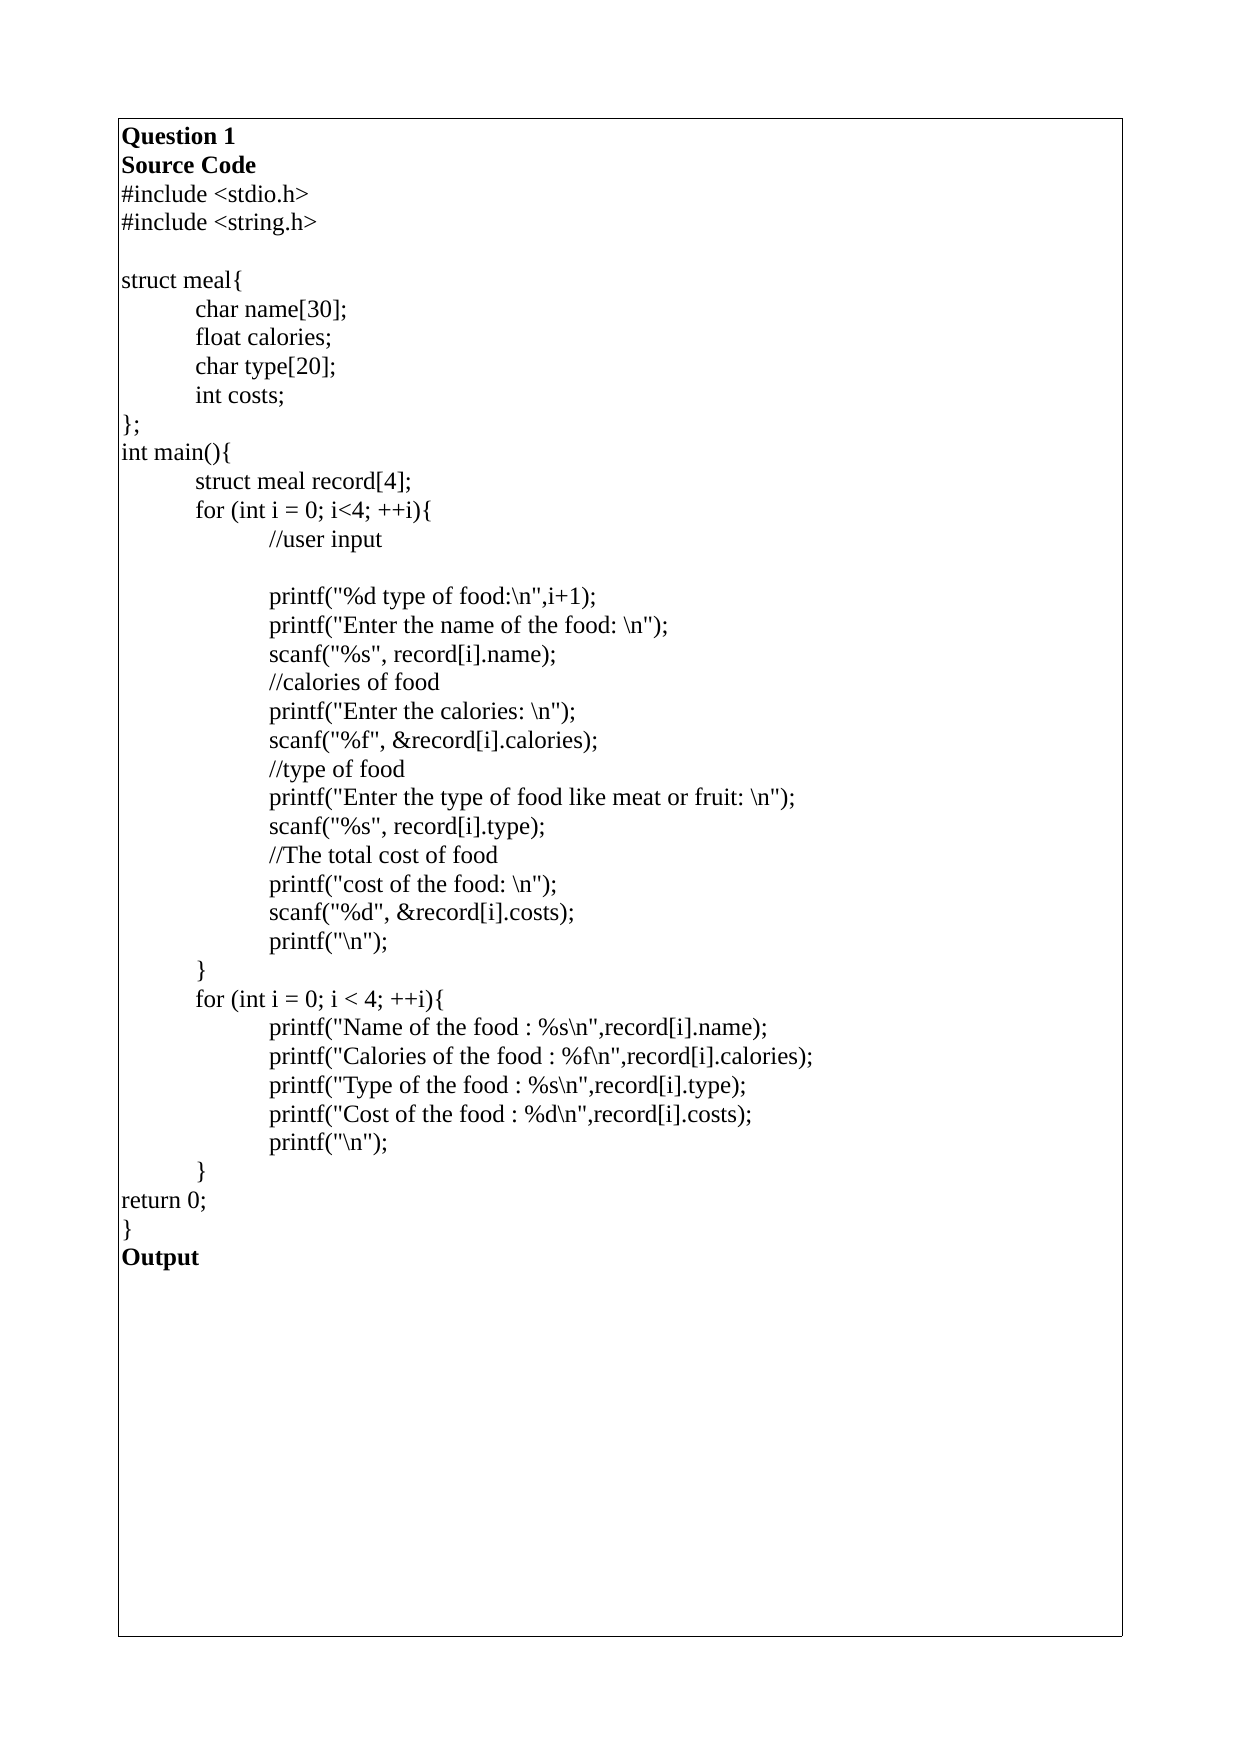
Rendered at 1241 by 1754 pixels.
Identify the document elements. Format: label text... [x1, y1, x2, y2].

text //user input [121, 524, 1119, 552]
text Source Code [121, 150, 1119, 179]
text printf("Type of the food : %s\n",record[i].type); [121, 1070, 1119, 1099]
text char type[20]; [121, 351, 1119, 380]
text float calories; [121, 322, 1119, 351]
text struct meal{ [121, 265, 1119, 294]
text Output [121, 1242, 1119, 1271]
text for (int i = 0; i<4; ++i){ [121, 495, 1119, 524]
text scanf("%d", &record[i].costs); [121, 897, 1119, 926]
text for (int i = 0; i < 4; ++i){ [121, 984, 1119, 1012]
text printf("%d type of food:\n",i+1); [121, 581, 1119, 610]
text printf("Cost of the food : %d\n",record[i].costs); [121, 1099, 1119, 1127]
text } [121, 1214, 1119, 1242]
text struct meal record[4]; [121, 466, 1119, 495]
text #include <string.h> [121, 207, 1119, 236]
text return 0; [121, 1185, 1119, 1214]
text printf("cost of the food: \n"); [121, 869, 1119, 897]
text printf("Enter the name of the food: \n"); [121, 610, 1119, 639]
text Question 1 [121, 121, 1119, 150]
text int main(){ [121, 437, 1119, 466]
text //type of food [121, 754, 1119, 782]
text } [121, 1156, 1119, 1185]
text } [121, 955, 1119, 984]
text char name[30]; [121, 294, 1119, 322]
text scanf("%s", record[i].name); [121, 639, 1119, 667]
text printf("\n"); [121, 926, 1119, 955]
text #include <stdio.h> [121, 179, 1119, 207]
text //calories of food [121, 667, 1119, 696]
text int costs; [121, 380, 1119, 409]
text scanf("%s", record[i].type); [121, 811, 1119, 840]
text scanf("%f", &record[i].calories); [121, 725, 1119, 754]
text printf("Enter the calories: \n"); [121, 696, 1119, 725]
text printf("\n"); [121, 1127, 1119, 1156]
text printf("Enter the type of food like meat or fruit: \n"); [121, 782, 1119, 811]
text printf("Calories of the food : %f\n",record[i].calories); [121, 1041, 1119, 1070]
text //The total cost of food [121, 840, 1119, 869]
text }; [121, 409, 1119, 437]
text printf("Name of the food : %s\n",record[i].name); [121, 1012, 1119, 1041]
